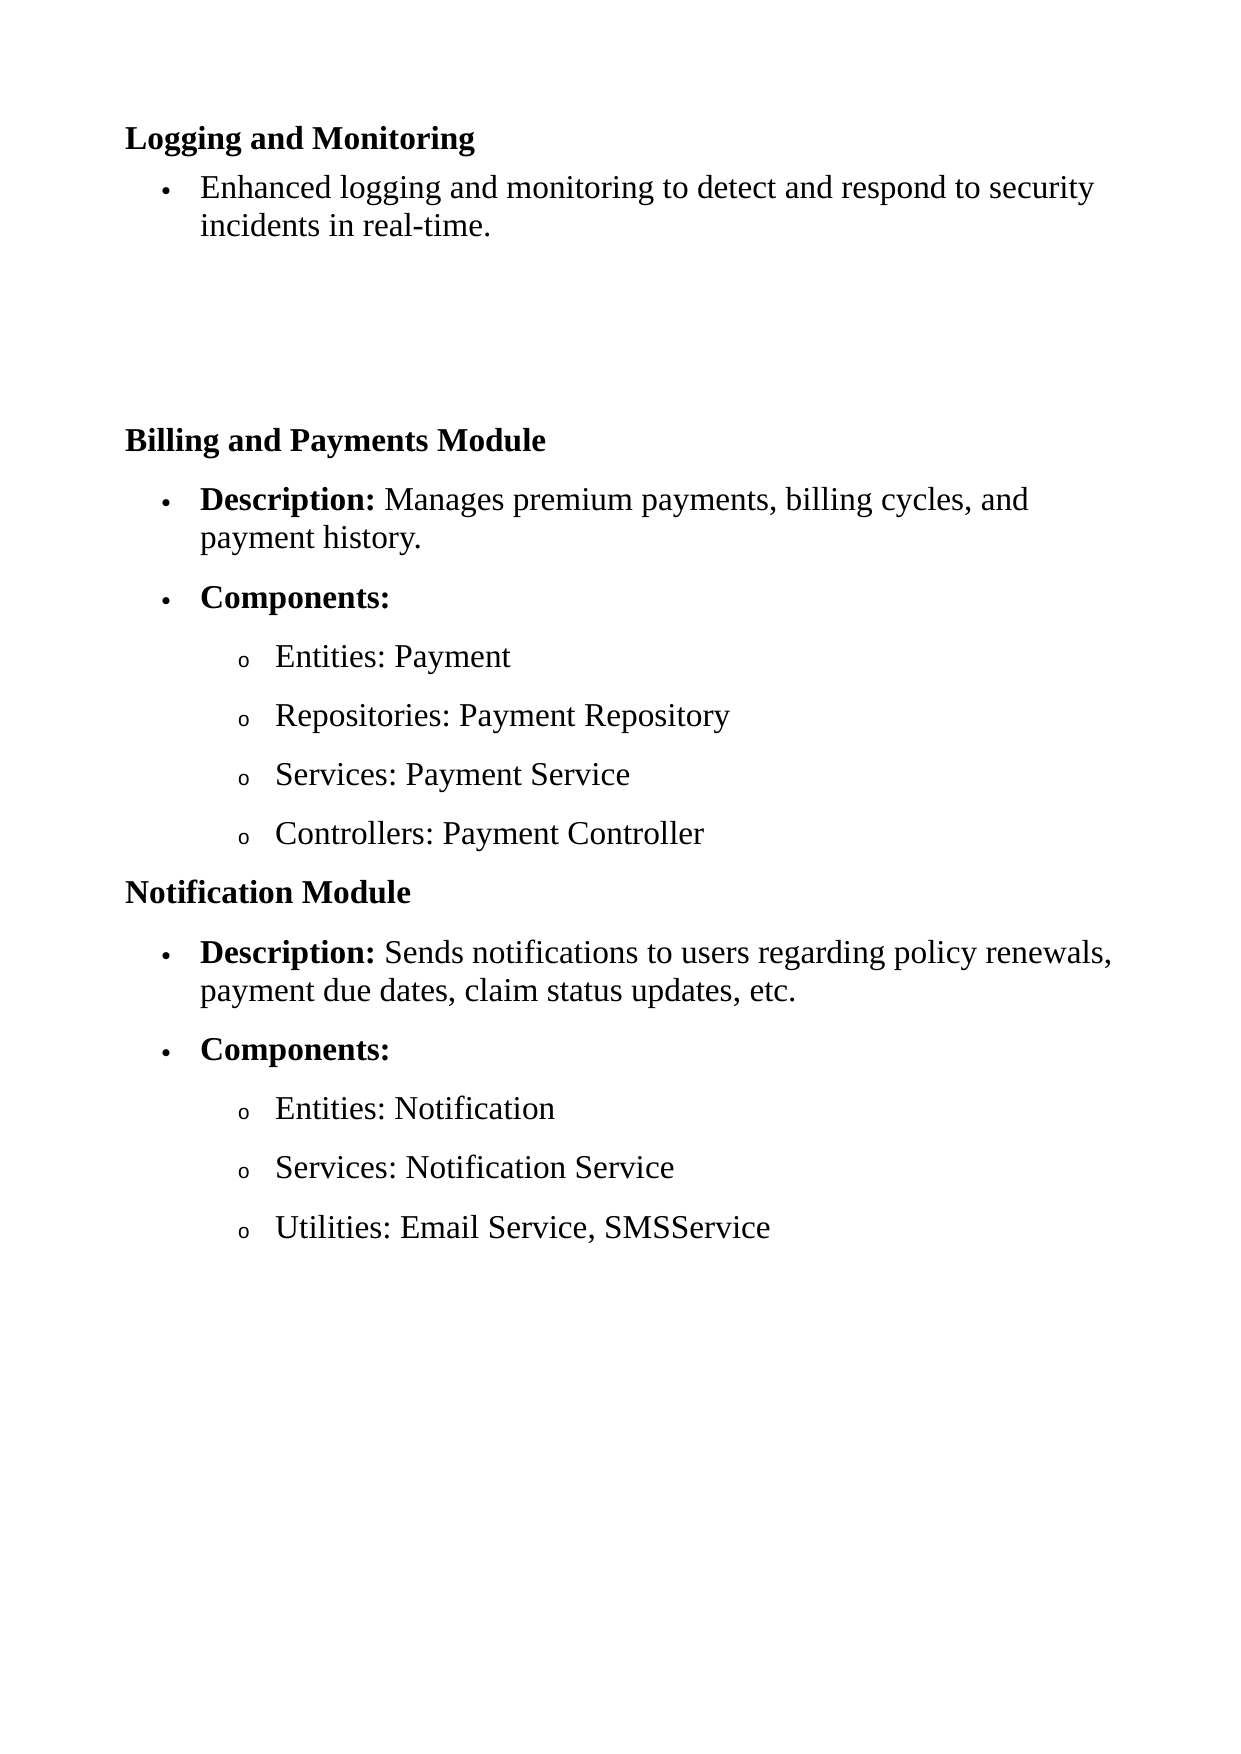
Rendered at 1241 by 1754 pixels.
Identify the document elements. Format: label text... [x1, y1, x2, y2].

list Entities: Payment [237, 636, 1122, 674]
list Services: Notification Service [237, 1148, 1122, 1186]
list Controllers: Payment Controller [237, 813, 1122, 852]
list Components: [162, 577, 1122, 615]
text Billing and Payments Module [125, 420, 1122, 458]
list Entities: Notification [237, 1088, 1122, 1127]
list Services: Payment Service [237, 754, 1122, 793]
list Description: Sends notifications to users regarding policy renewals, payment due dates, claim status updates, etc. [162, 932, 1122, 1008]
list Description: Manages premium payments, billing cycles, and payment history. [162, 479, 1122, 556]
text Notification Module [125, 873, 1122, 911]
list Repositories: Payment Repository [237, 695, 1122, 733]
list Enhanced logging and monitoring to detect and respond to security incidents in real-time. [162, 167, 1122, 243]
list Components: [162, 1029, 1122, 1068]
subtitle Logging and Monitoring [125, 118, 1122, 156]
list Utilities: Email Service, SMSService [237, 1207, 1122, 1245]
